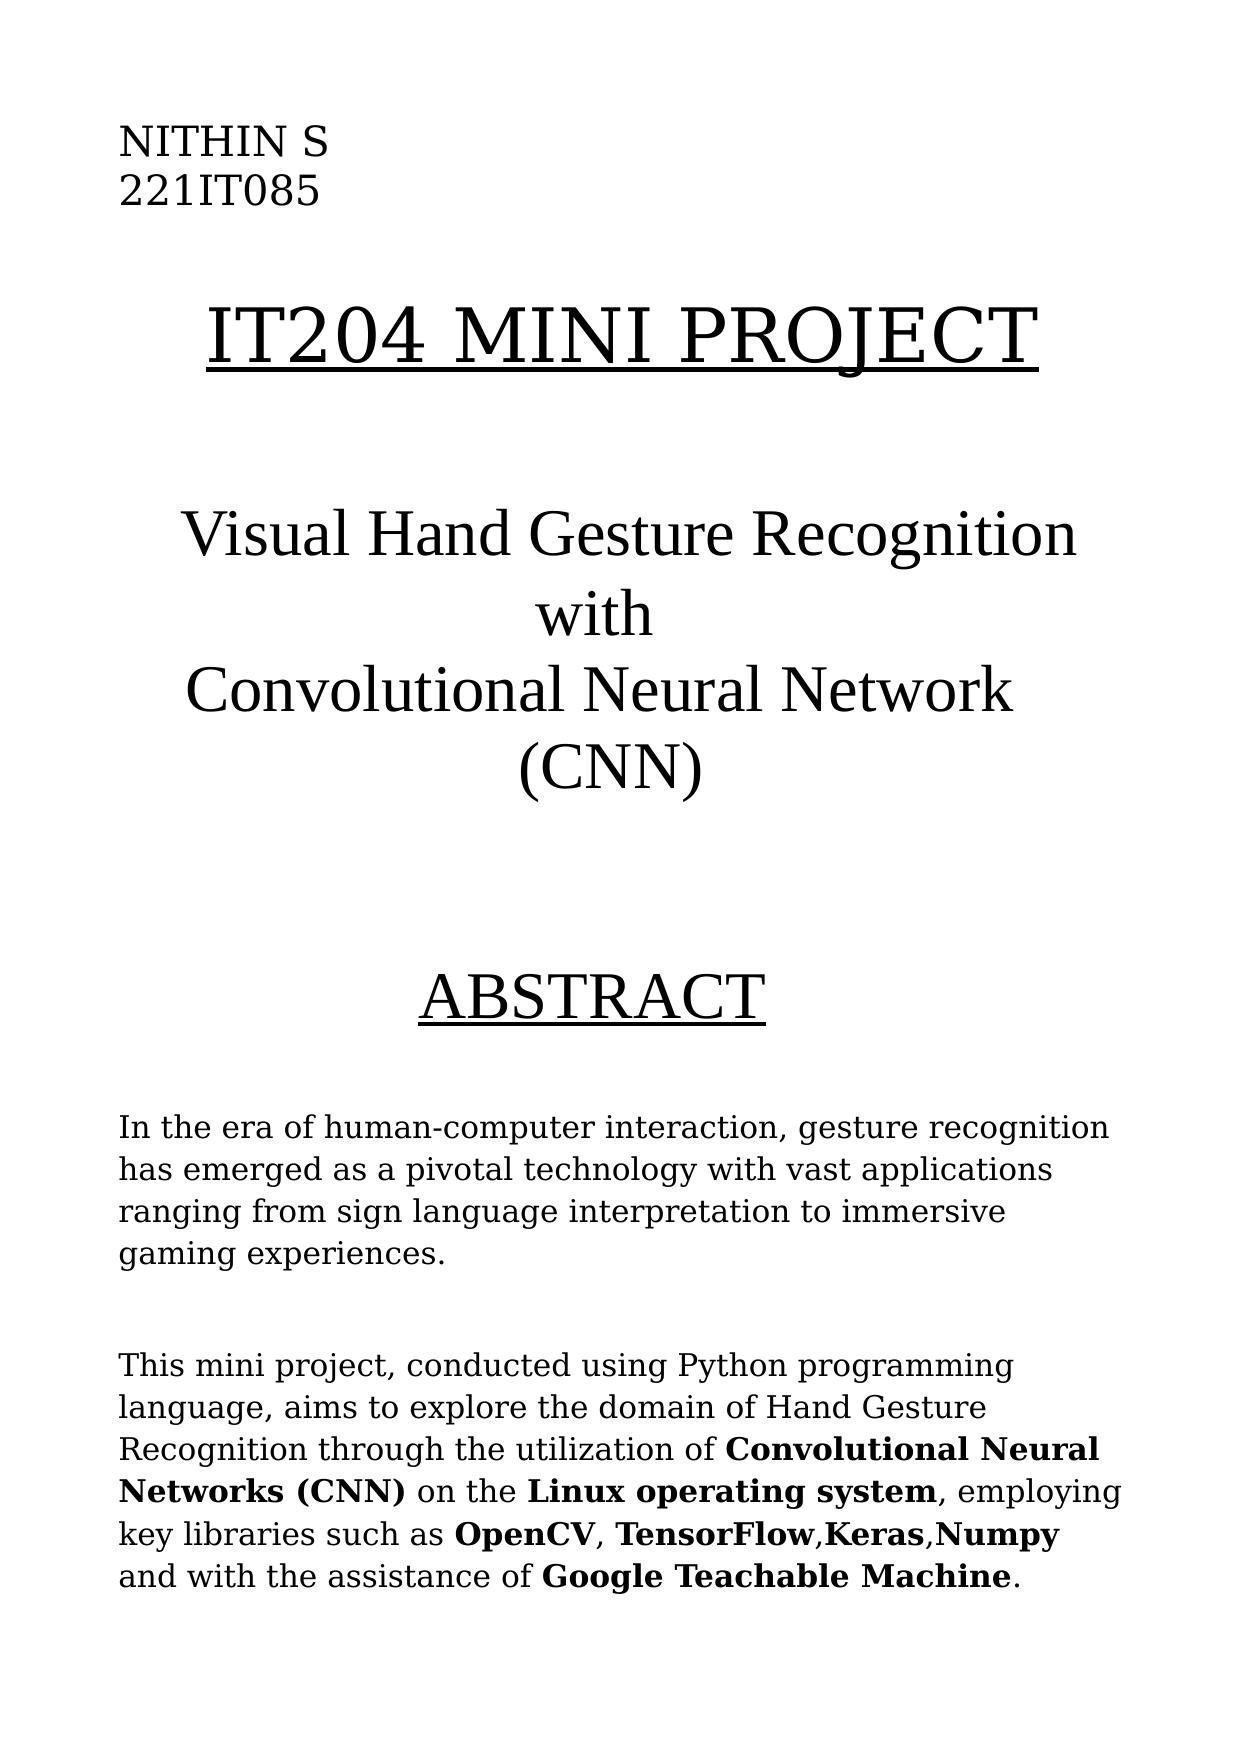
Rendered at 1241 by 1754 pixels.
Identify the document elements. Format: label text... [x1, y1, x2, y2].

text with [118, 573, 1122, 650]
text This mini project, conducted using Python programming language, aims to explore the domain of Hand Gesture Recognition through the utilization of Convolutional Neural Networks (CNN) on the Linux operating system, employing key libraries such as OpenCV, TensorFlow,Keras,Numpy and with the assistance of Google Teachable Machine. [118, 1348, 1122, 1594]
text In the era of human-computer interaction, gesture recognition has emerged as a pivotal technology with vast applications ranging from sign language interpretation to immersive gaming experiences. [118, 1110, 1122, 1271]
text IT204 MINI PROJECT [118, 293, 1122, 380]
text ABSTRACT [118, 956, 1122, 1033]
text Convolutional Neural Network [118, 650, 1122, 726]
text Visual Hand Gesture Recognition [118, 477, 1122, 573]
text (CNN) [118, 726, 1122, 803]
text NITHIN S 221IT085 [118, 118, 1122, 215]
